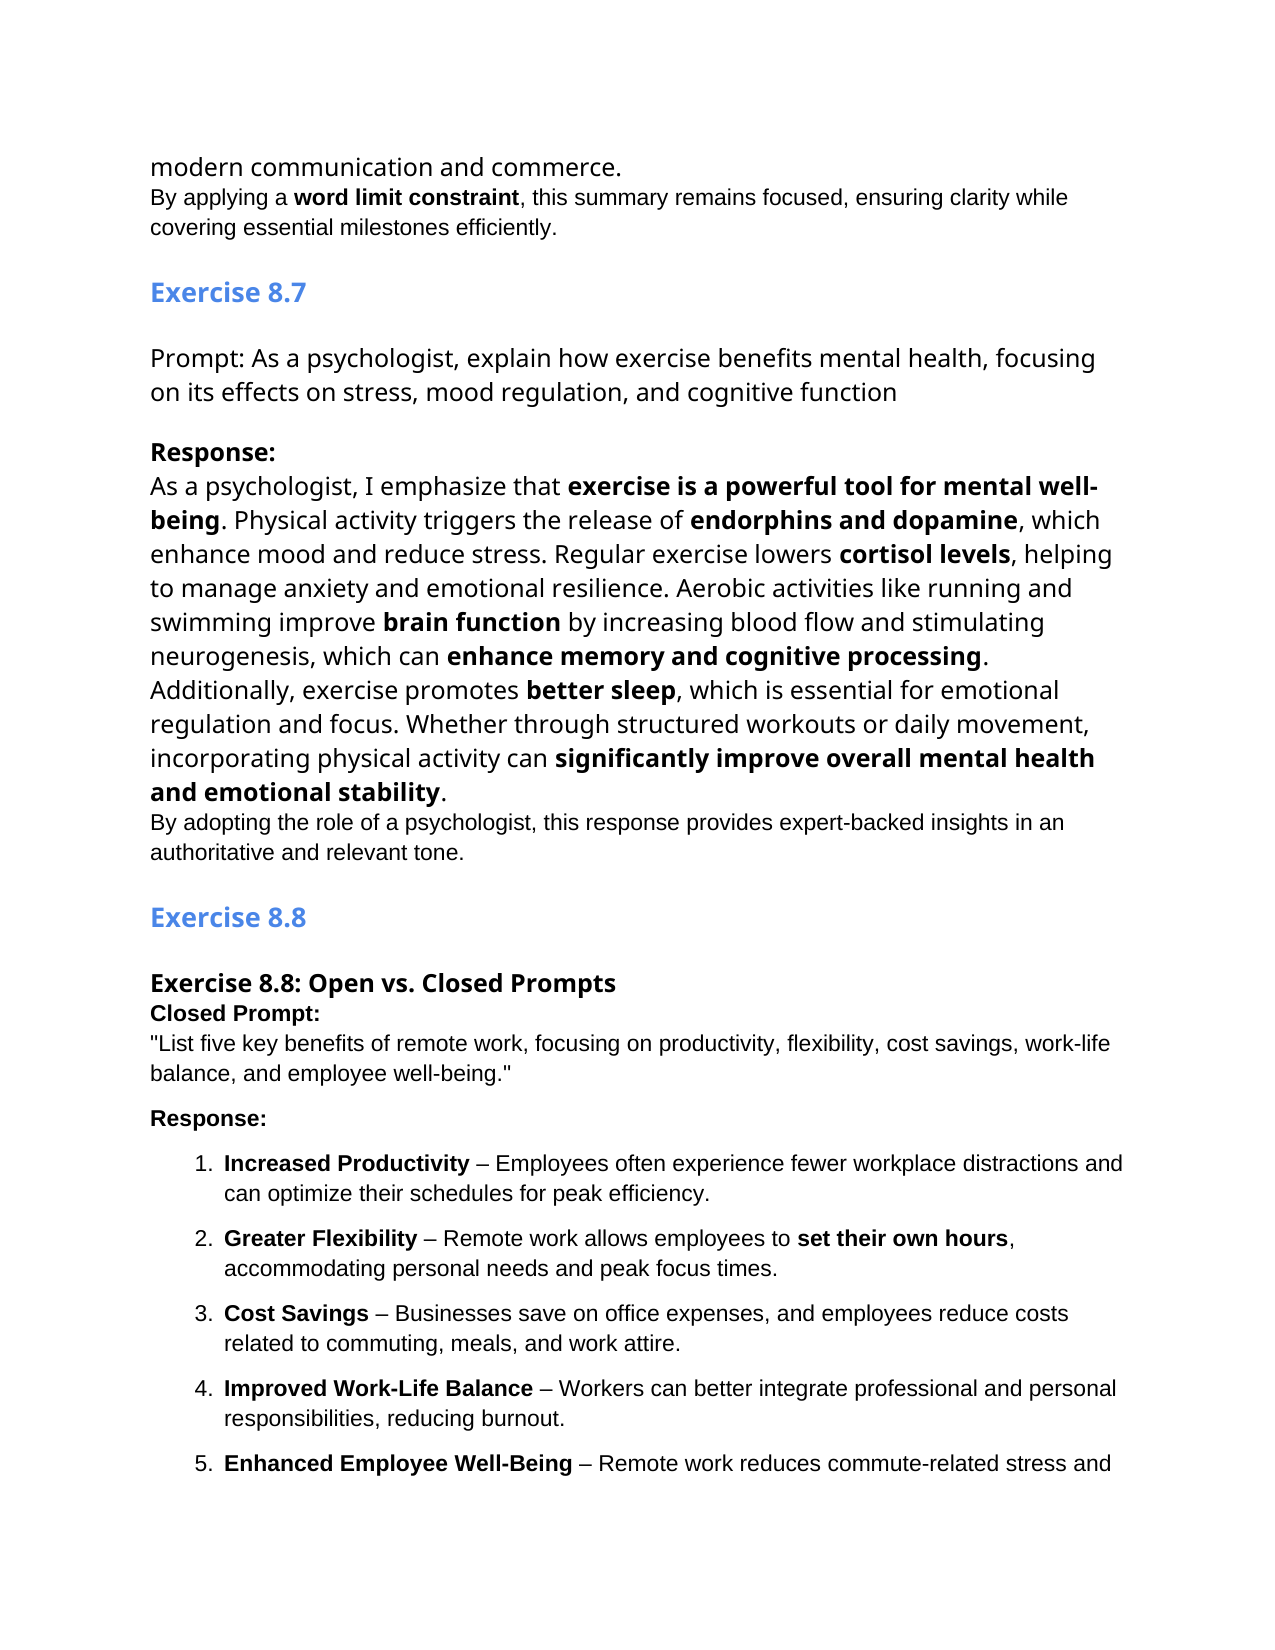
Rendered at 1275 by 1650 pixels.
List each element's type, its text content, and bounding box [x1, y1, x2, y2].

list Cost Savings – Businesses save on office expenses, and employees reduce costs related to commuting, meals, and work attire. [194, 1300, 1125, 1356]
text Response: As a psychologist, I emphasize that exercise is a powerful tool for mental well-being. Physical activity triggers the release of endorphins and dopamine, which enhance mood and reduce stress. Regular exercise lowers cortisol levels, helping to manage anxiety and emotional resilience. Aerobic activities like running and swimming improve brain function by increasing blood flow and stimulating neurogenesis, which can enhance memory and cognitive processing. Additionally, exercise promotes better sleep, which is essential for emotional regulation and focus. Whether through structured workouts or daily movement, incorporating physical activity can significantly improve overall mental health and emotional stability. [150, 434, 1125, 809]
text Prompt: As a psychologist, explain how exercise benefits mental health, focusing on its effects on stress, mood regulation, and cognitive function [150, 341, 1125, 409]
text By adopting the role of a psychologist, this response provides expert-backed insights in an authoritative and relevant tone. [150, 809, 1125, 865]
list Improved Work-Life Balance – Workers can better integrate professional and personal responsibilities, reducing burnout. [194, 1375, 1125, 1431]
text Response: [150, 1105, 1125, 1131]
text Closed Prompt: "List five key benefits of remote work, focusing on productivity, flexibility, cost savings, work-life balance, and employee well-being." [150, 1000, 1125, 1087]
text modern communication and commerce. [150, 150, 1125, 184]
list Increased Productivity – Employees often experience fewer workplace distractions and can optimize their schedules for peak efficiency. [194, 1150, 1125, 1206]
list Greater Flexibility – Remote work allows employees to set their own hours, accommodating personal needs and peak focus times. [194, 1225, 1125, 1281]
text By applying a word limit constraint, this summary remains focused, ensuring clarity while covering essential milestones efficiently. [150, 184, 1125, 241]
subtitle Exercise 8.7 [150, 274, 1125, 311]
list Enhanced Employee Well-Being – Remote work reduces commute-related stress and [194, 1450, 1125, 1476]
subtitle Exercise 8.8 [150, 898, 1125, 935]
text Exercise 8.8: Open vs. Closed Prompts [150, 966, 1125, 1000]
